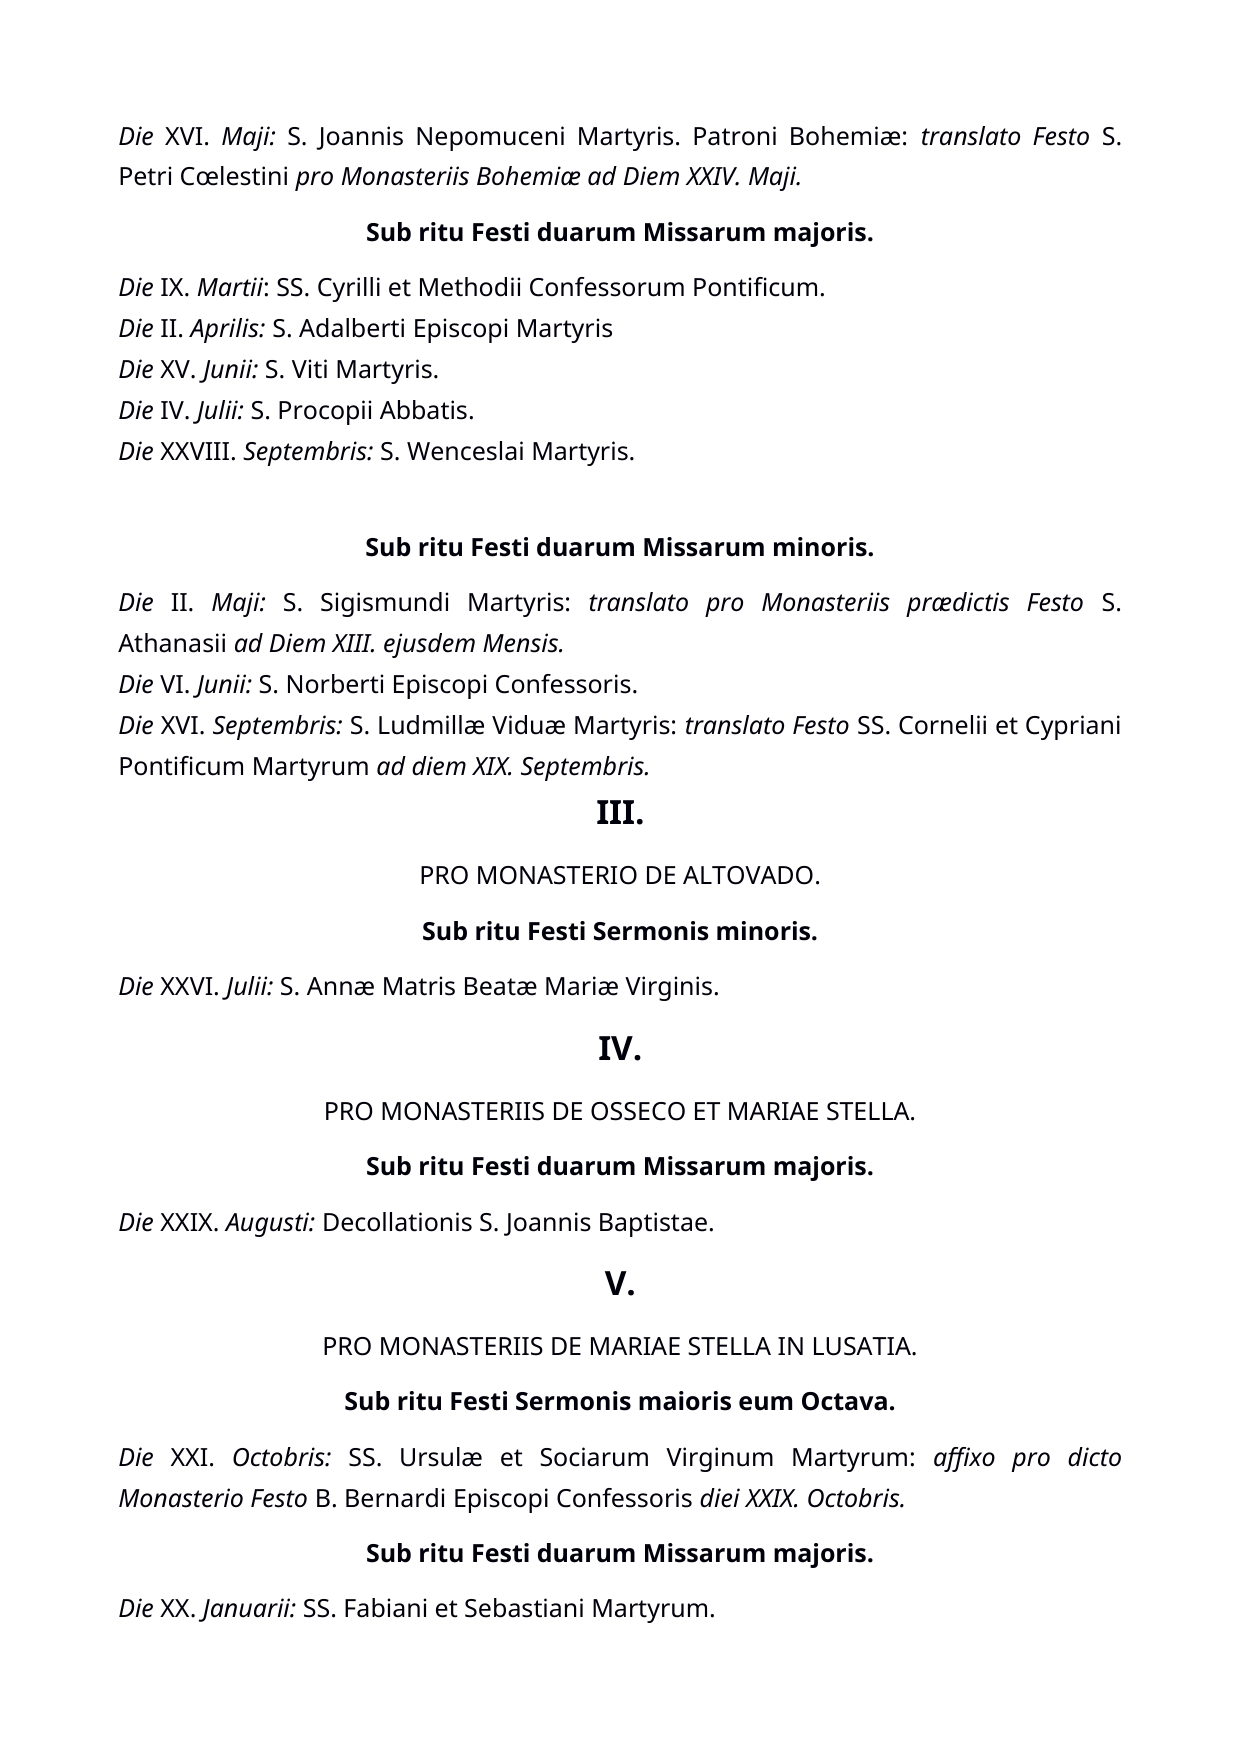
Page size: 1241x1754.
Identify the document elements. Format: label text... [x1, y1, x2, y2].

text PRO MONASTERIIS DE OSSECO ET MARIAE STELLA. [118, 1093, 1122, 1127]
text PRO MONASTERIO DE ALTOVADO. [118, 858, 1122, 892]
text III. [118, 789, 1122, 834]
text Die XX. Januarii: SS. Fabiani et Sebastiani Martyrum. [118, 1591, 1122, 1625]
text Die XXVI. Julii: S. Annæ Matris Beatæ Mariæ Virginis. [118, 969, 1122, 1003]
text IV. [118, 1024, 1122, 1070]
text Die II. Maji: S. Sigismundi Martyris: translato pro Monasteriis prædictis Festo S. Athanasii ad Diem XIII. ejusdem Mensis. [118, 585, 1122, 660]
text V. [118, 1259, 1122, 1305]
text Die XV. Junii: S. Viti Martyris. [118, 351, 1122, 386]
text Die XXVIII. Septembris: S. Wenceslai Martyris. [118, 433, 1122, 467]
text Sub ritu Festi Sermonis minoris. [118, 913, 1122, 947]
text Sub ritu Festi duarum Missarum majoris. [118, 1536, 1122, 1570]
text PRO MONASTERIIS DE MARIAE STELLA IN LUSATIA. [118, 1329, 1122, 1363]
text Sub ritu Festi duarum Missarum majoris. [118, 1149, 1122, 1183]
text Die XVI. Maji: S. Joannis Nepomuceni Martyris. Patroni Bohemiæ: translato Festo S. Petri Cœlestini pro Monasteriis Bohemiæ ad Diem XXIV. Maji. [118, 118, 1122, 193]
text Die IV. Julii: S. Procopii Abbatis. [118, 392, 1122, 426]
text Die VI. Junii: S. Norberti Episcopi Confessoris. [118, 666, 1122, 701]
text Sub ritu Festi duarum Missarum minoris. [118, 529, 1122, 563]
text Die II. Aprilis: S. Adalberti Episcopi Martyris [118, 311, 1122, 345]
text Die XVI. Septembris: S. Ludmillæ Viduæ Martyris: translato Festo SS. Cornelii et Cypriani Pontificum Martyrum ad diem XIX. Septembris. [118, 707, 1122, 782]
text Die XXI. Octobris: SS. Ursulæ et Sociarum Virginum Martyrum: affixo pro dicto Monasterio Festo B. Bernardi Episcopi Confessoris diei XXIX. Octobris. [118, 1439, 1122, 1514]
text Sub ritu Festi duarum Missarum majoris. [118, 214, 1122, 248]
text Die XXIX. Augusti: Decollationis S. Joannis Baptistae. [118, 1204, 1122, 1238]
text Sub ritu Festi Sermonis maioris eum Octava. [118, 1384, 1122, 1418]
text Die IX. Martii: SS. Cyrilli et Methodii Confessorum Pontificum. [118, 270, 1122, 304]
